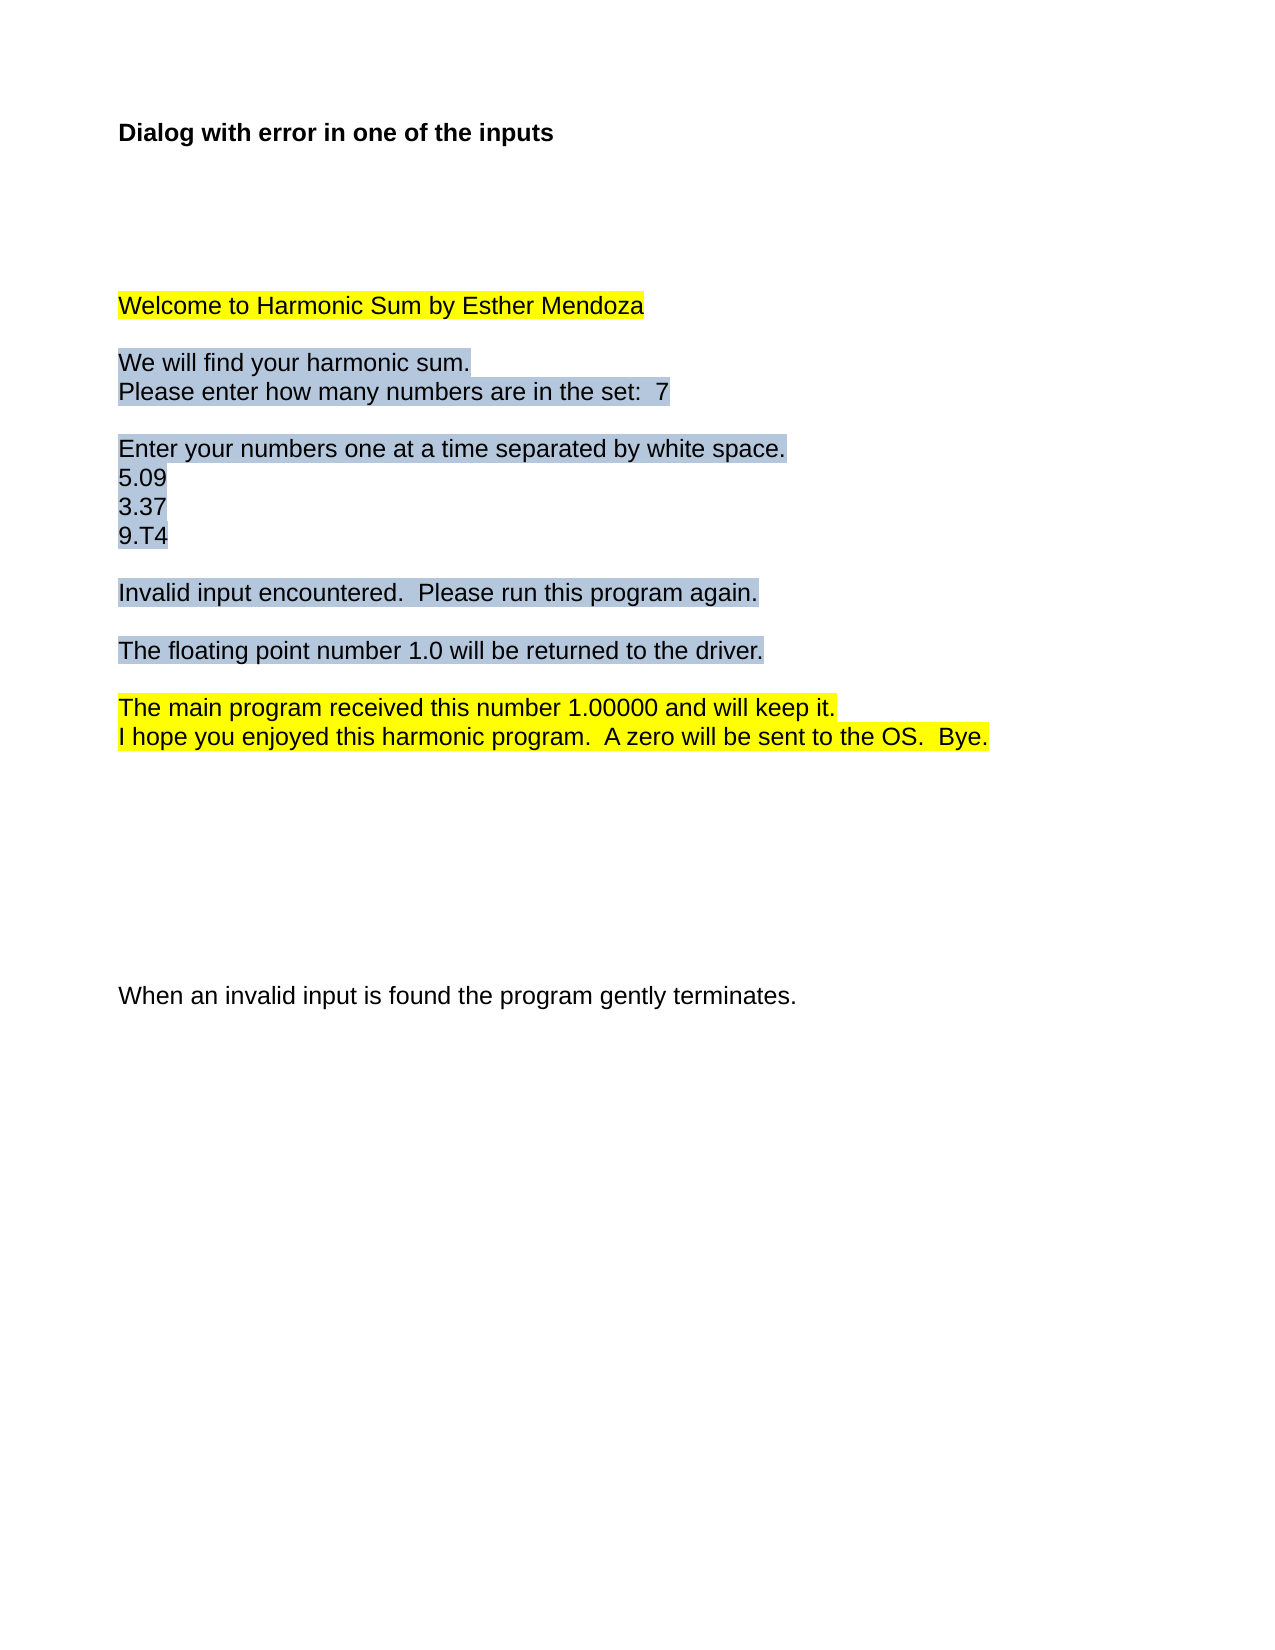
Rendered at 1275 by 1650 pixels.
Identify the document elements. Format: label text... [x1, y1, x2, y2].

text Dialog with error in one of the inputs [118, 118, 1157, 147]
text Enter your numbers one at a time separated by white space. [118, 434, 1157, 463]
text Please enter how many numbers are in the set: 7 [118, 377, 1157, 406]
text 9.T4 [118, 521, 1157, 549]
text The main program received this number 1.00000 and will keep it. [118, 693, 1157, 722]
text Invalid input encountered. Please run this program again. [118, 578, 1157, 607]
text Welcome to Harmonic Sum by Esther Mendoza [118, 291, 1157, 319]
text The floating point number 1.0 will be returned to the driver. [118, 636, 1157, 664]
text 3.37 [118, 492, 1157, 521]
text I hope you enjoyed this harmonic program. A zero will be sent to the OS. Bye. [118, 722, 1157, 751]
text 5.09 [118, 463, 1157, 492]
text We will find your harmonic sum. [118, 348, 1157, 377]
text When an invalid input is found the program gently terminates. [118, 981, 1157, 1009]
